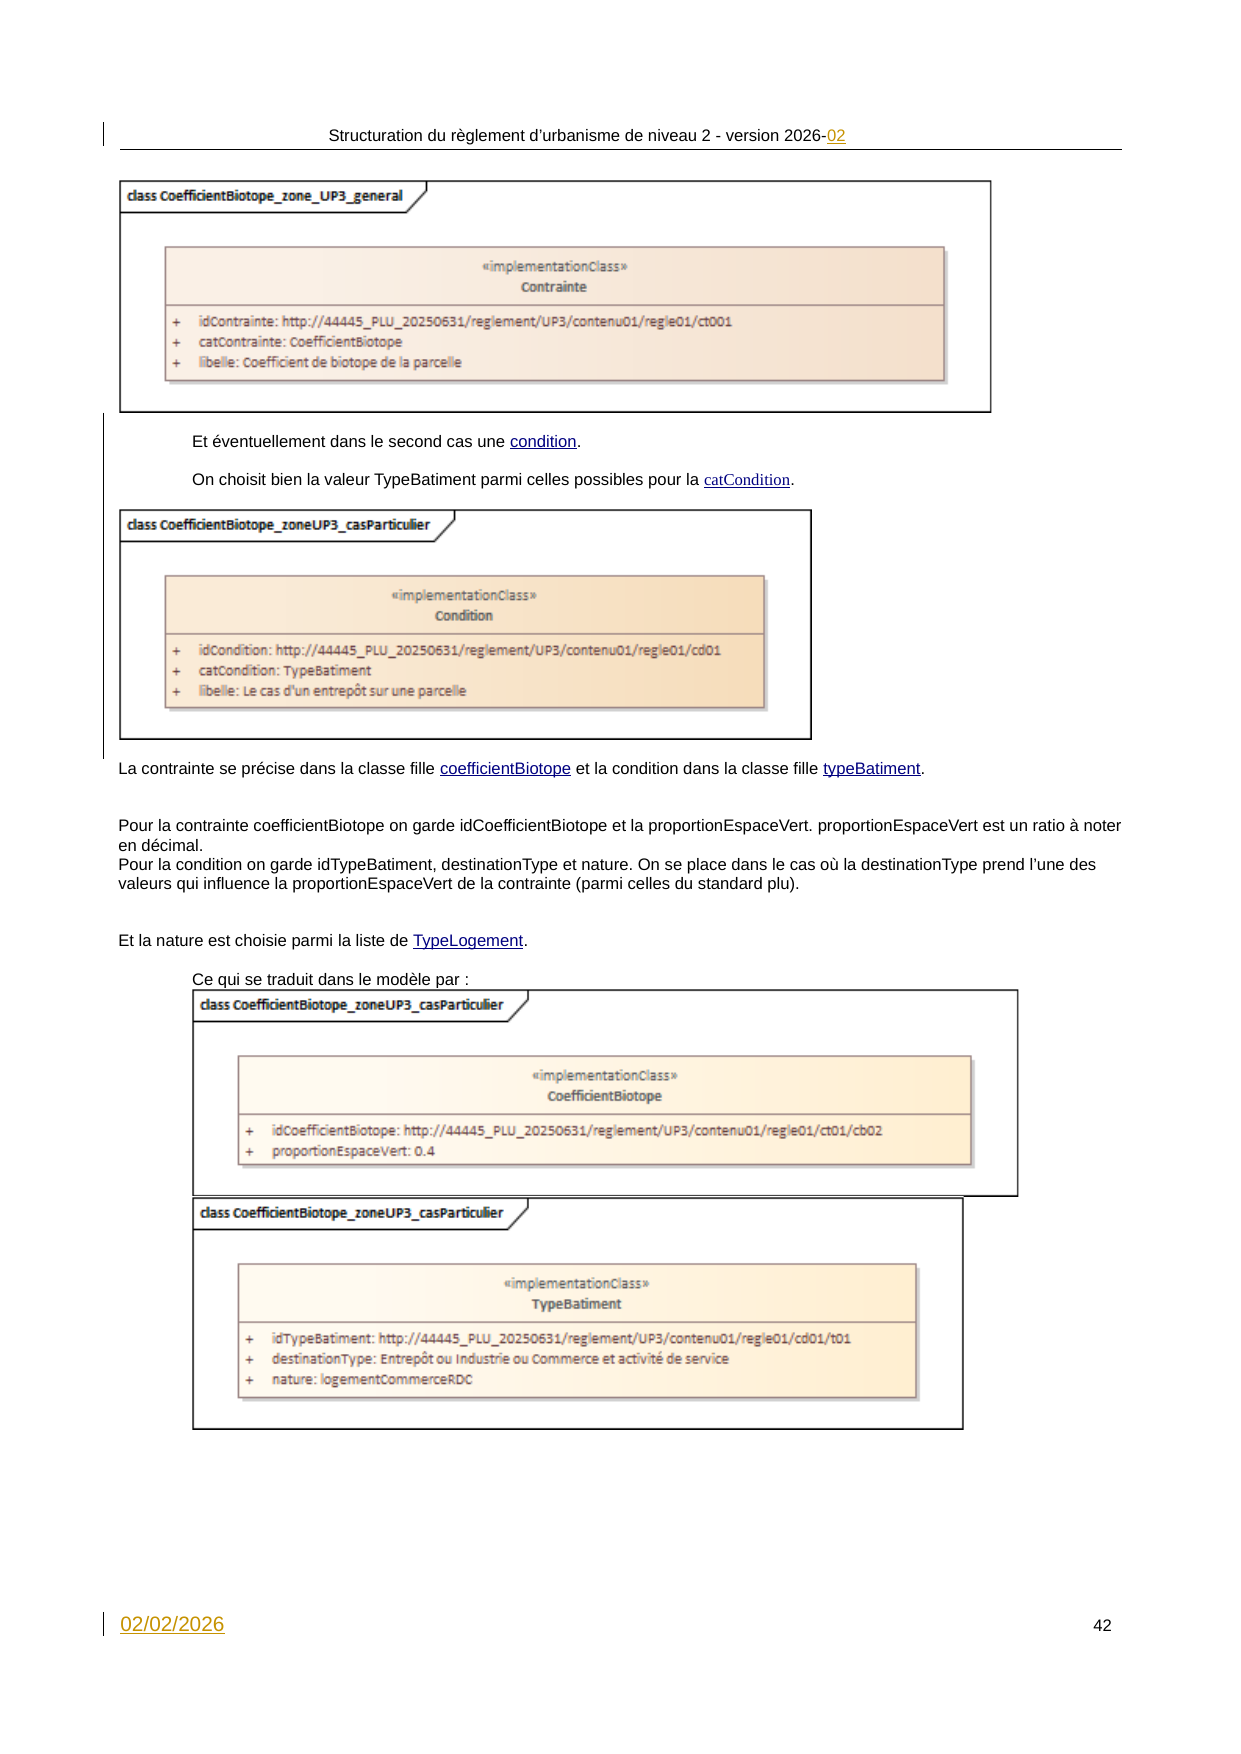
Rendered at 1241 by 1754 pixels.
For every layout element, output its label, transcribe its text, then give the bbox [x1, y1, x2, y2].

picture [118, 179, 992, 413]
text Et éventuellement dans le second cas une condition. [118, 432, 1122, 451]
text Pour la contrainte coefficientBiotope on garde idCoefficientBiotope et la proportionEspaceVert. proportionEspaceVert est un ratio à noter en décimal. [118, 816, 1122, 854]
text On choisit bien la valeur TypeBatiment parmi celles possibles pour la catCondition. [118, 470, 1122, 489]
picture [118, 508, 812, 740]
text Et la nature est choisie parmi la liste de TypeLogement. [118, 931, 1122, 950]
picture [191, 988, 1019, 1430]
text Ce qui se traduit dans le modèle par : [192, 969, 1122, 989]
text La contrainte se précise dans la classe fille coefficientBiotope et la condition dans la classe fille typeBatiment. [118, 759, 1122, 778]
text Pour la condition on garde idTypeBatiment, destinationType et nature. On se place dans le cas où la destinationType prend l’une des valeurs qui influence la proportionEspaceVert de la contrainte (parmi celles du standard plu). [118, 854, 1122, 893]
